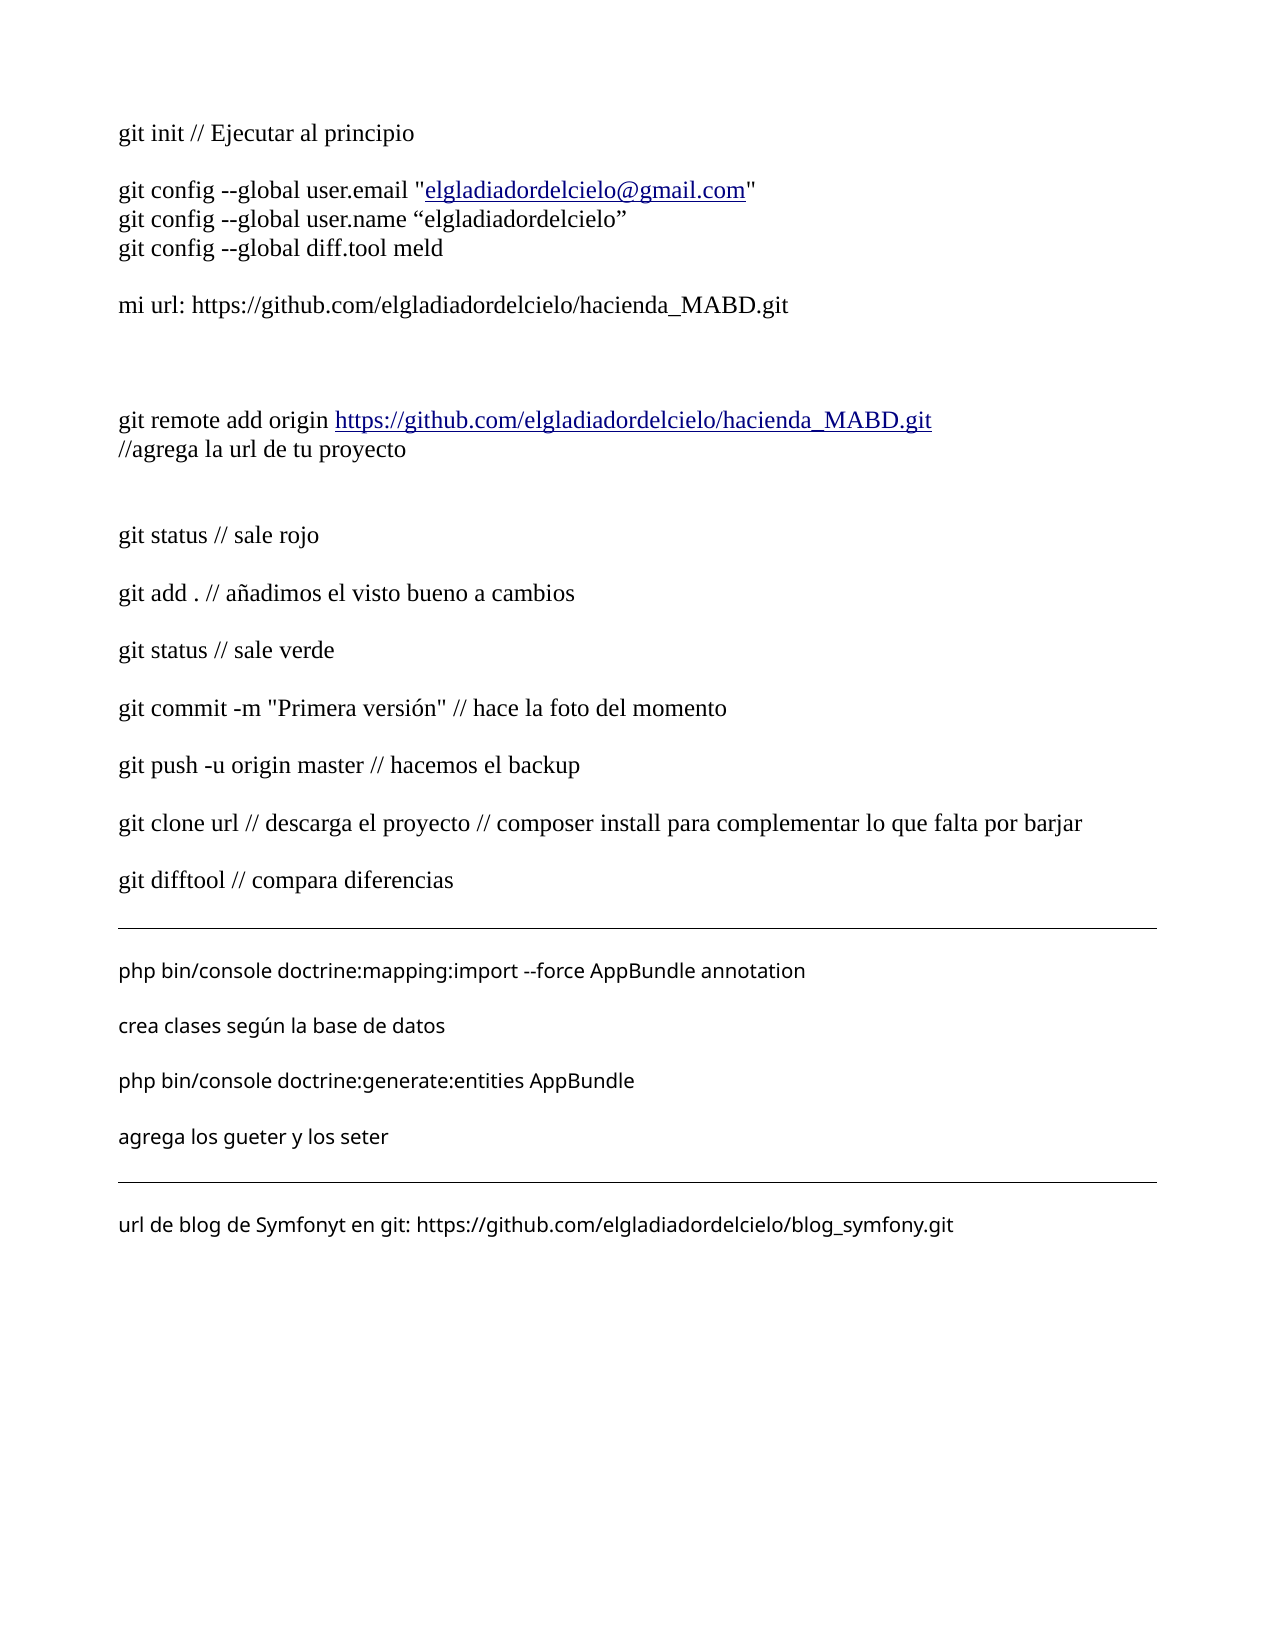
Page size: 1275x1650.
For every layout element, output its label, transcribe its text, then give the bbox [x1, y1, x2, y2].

text git add . // añadimos el visto bueno a cambios [118, 578, 1157, 607]
text git remote add origin https://github.com/elgladiadordelcielo/hacienda_MABD.git [118, 406, 1157, 434]
text git status // sale rojo [118, 521, 1157, 549]
text git config --global user.email "elgladiadordelcielo@gmail.com" [118, 176, 1157, 204]
text git commit -m "Primera versión" // hace la foto del momento [118, 693, 1157, 722]
text php bin/console doctrine:mapping:import --force AppBundle annotation [118, 956, 1157, 984]
text git clone url // descarga el proyecto // composer install para complementar lo que falta por barjar [118, 808, 1157, 837]
text git difftool // compara diferencias [118, 866, 1157, 894]
text git status // sale verde [118, 636, 1157, 664]
text git config --global diff.tool meld [118, 233, 1157, 262]
text git init // Ejecutar al principio [118, 118, 1157, 147]
text mi url: https://github.com/elgladiadordelcielo/hacienda_MABD.git [118, 291, 1157, 319]
text url de blog de Symfonyt en git: https://github.com/elgladiadordelcielo/blog_symfony.git [118, 1210, 1157, 1238]
text agrega los gueter y los seter [118, 1123, 1157, 1150]
text git config --global user.name “elgladiadordelcielo” [118, 204, 1157, 233]
text crea clases según la base de datos [118, 1012, 1157, 1039]
text php bin/console doctrine:generate:entities AppBundle [118, 1067, 1157, 1095]
text //agrega la url de tu proyecto [118, 434, 1157, 463]
text git push -u origin master // hacemos el backup [118, 751, 1157, 779]
